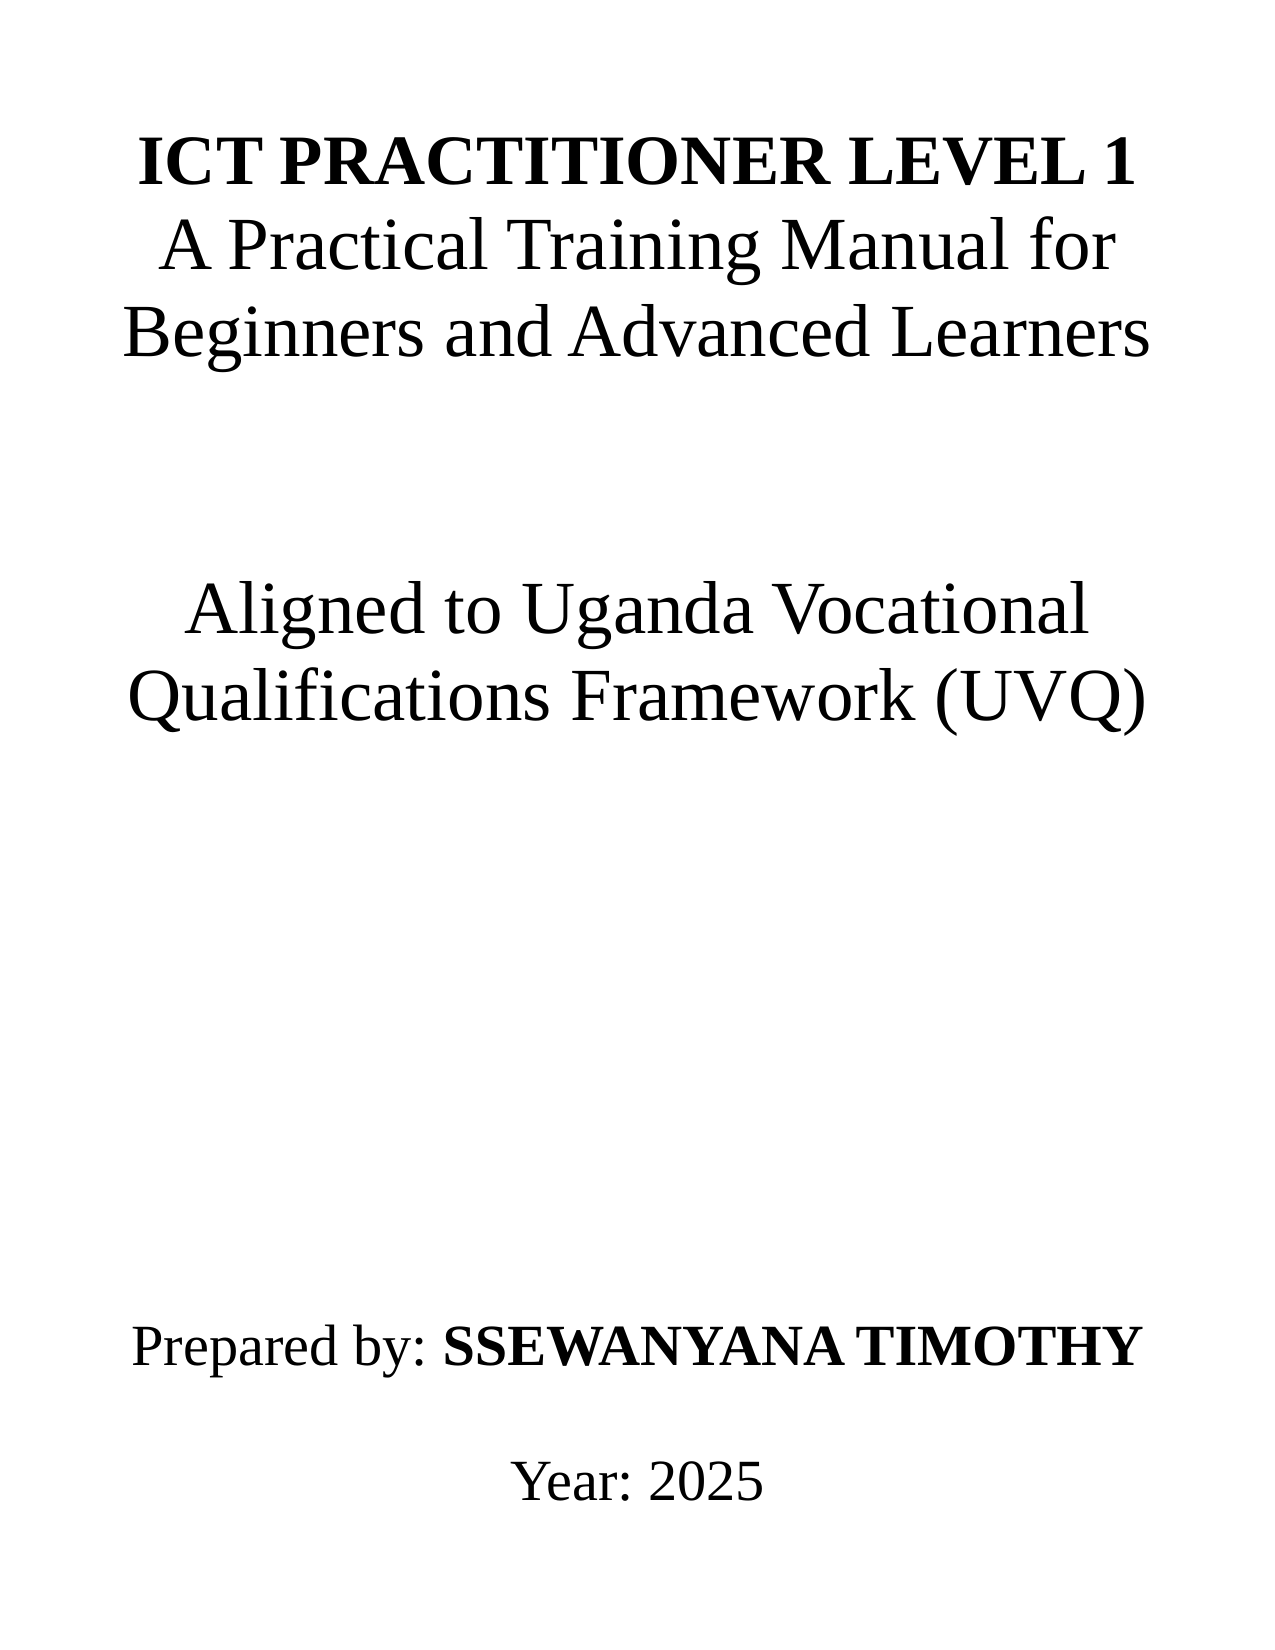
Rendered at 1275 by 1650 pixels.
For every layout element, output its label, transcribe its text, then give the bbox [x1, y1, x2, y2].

text Aligned to Uganda Vocational Qualifications Framework (UVQ) [118, 564, 1157, 736]
text Year: 2025 [118, 1445, 1157, 1512]
text Prepared by: SSEWANYANA TIMOTHY [118, 1311, 1157, 1378]
text ICT PRACTITIONER LEVEL 1 [118, 118, 1157, 199]
text A Practical Training Manual for Beginners and Advanced Learners [118, 199, 1157, 372]
